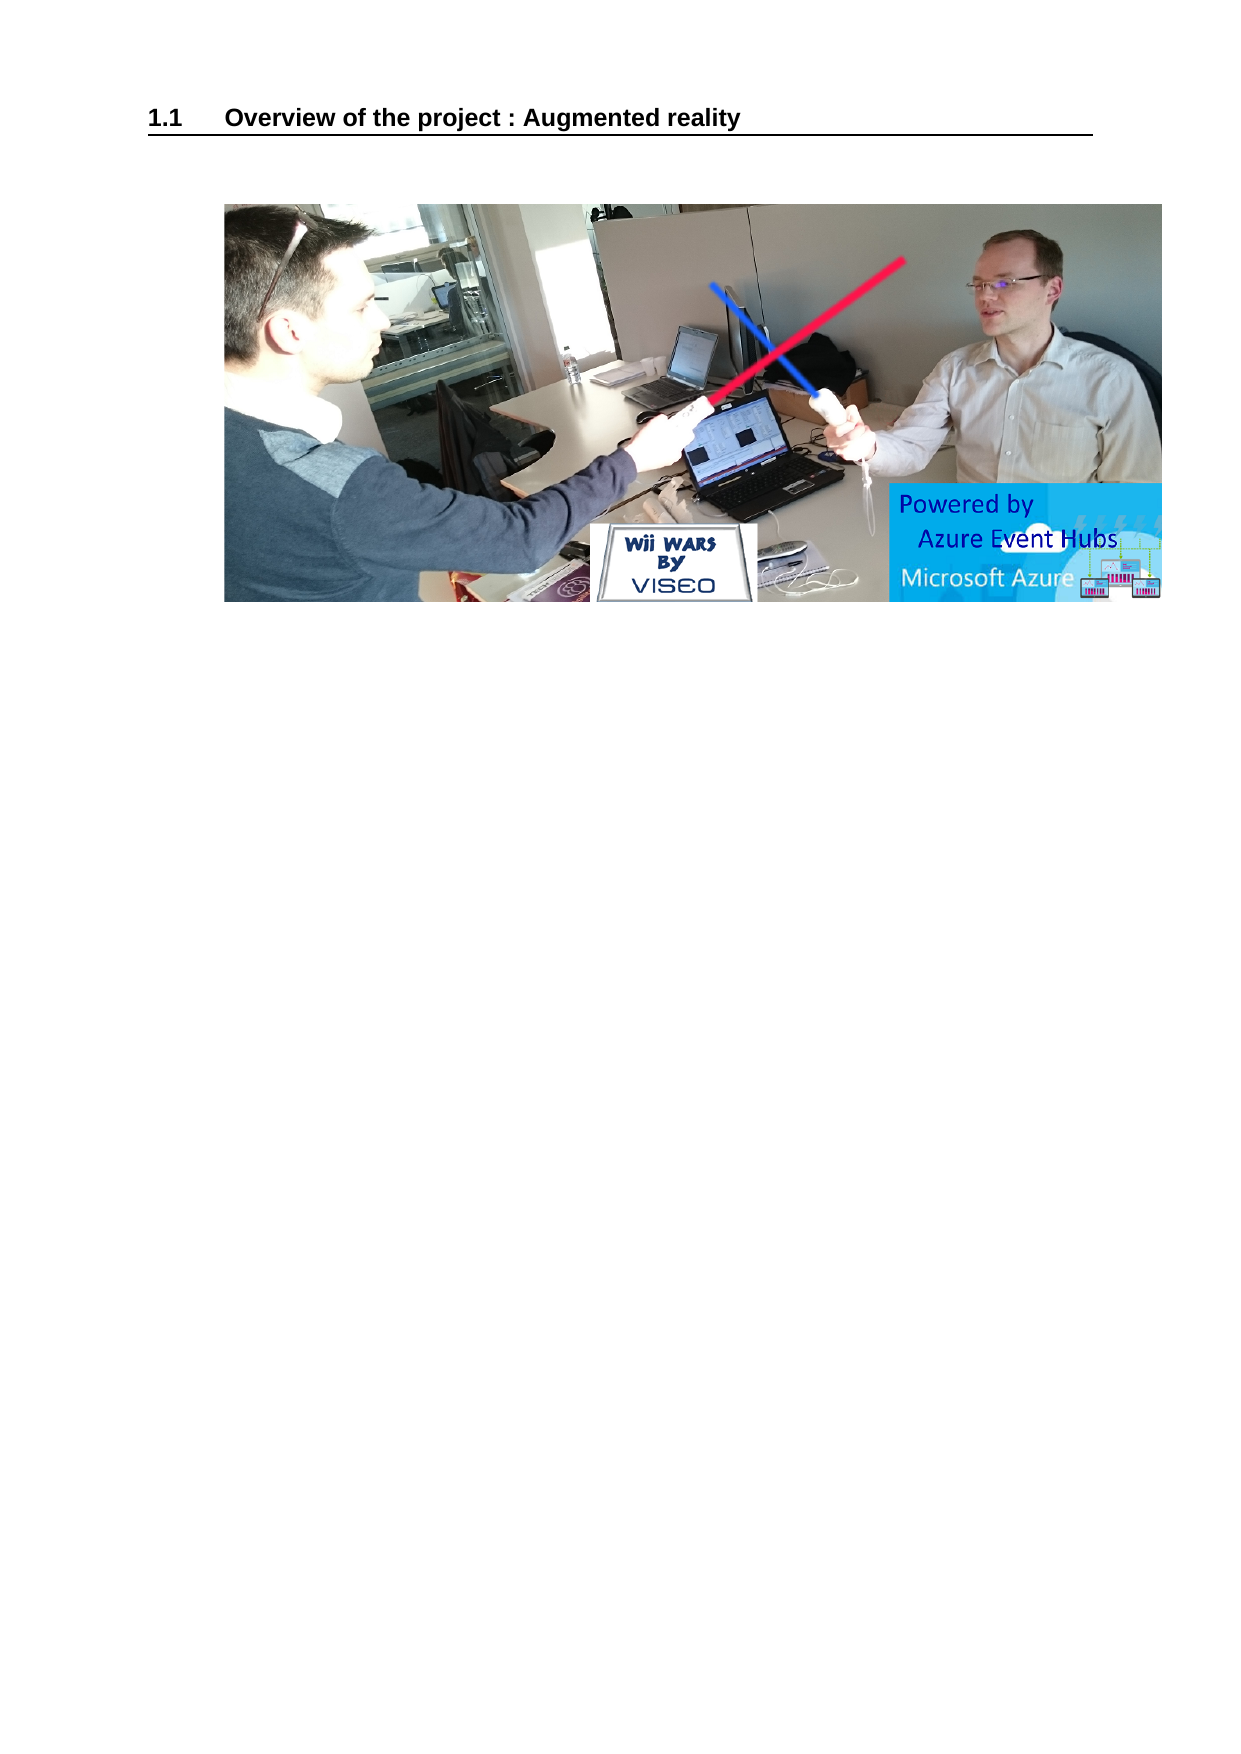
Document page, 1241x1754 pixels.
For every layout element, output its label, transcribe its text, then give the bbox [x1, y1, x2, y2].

subtitle Overview of the project : Augmented reality [148, 103, 1093, 134]
